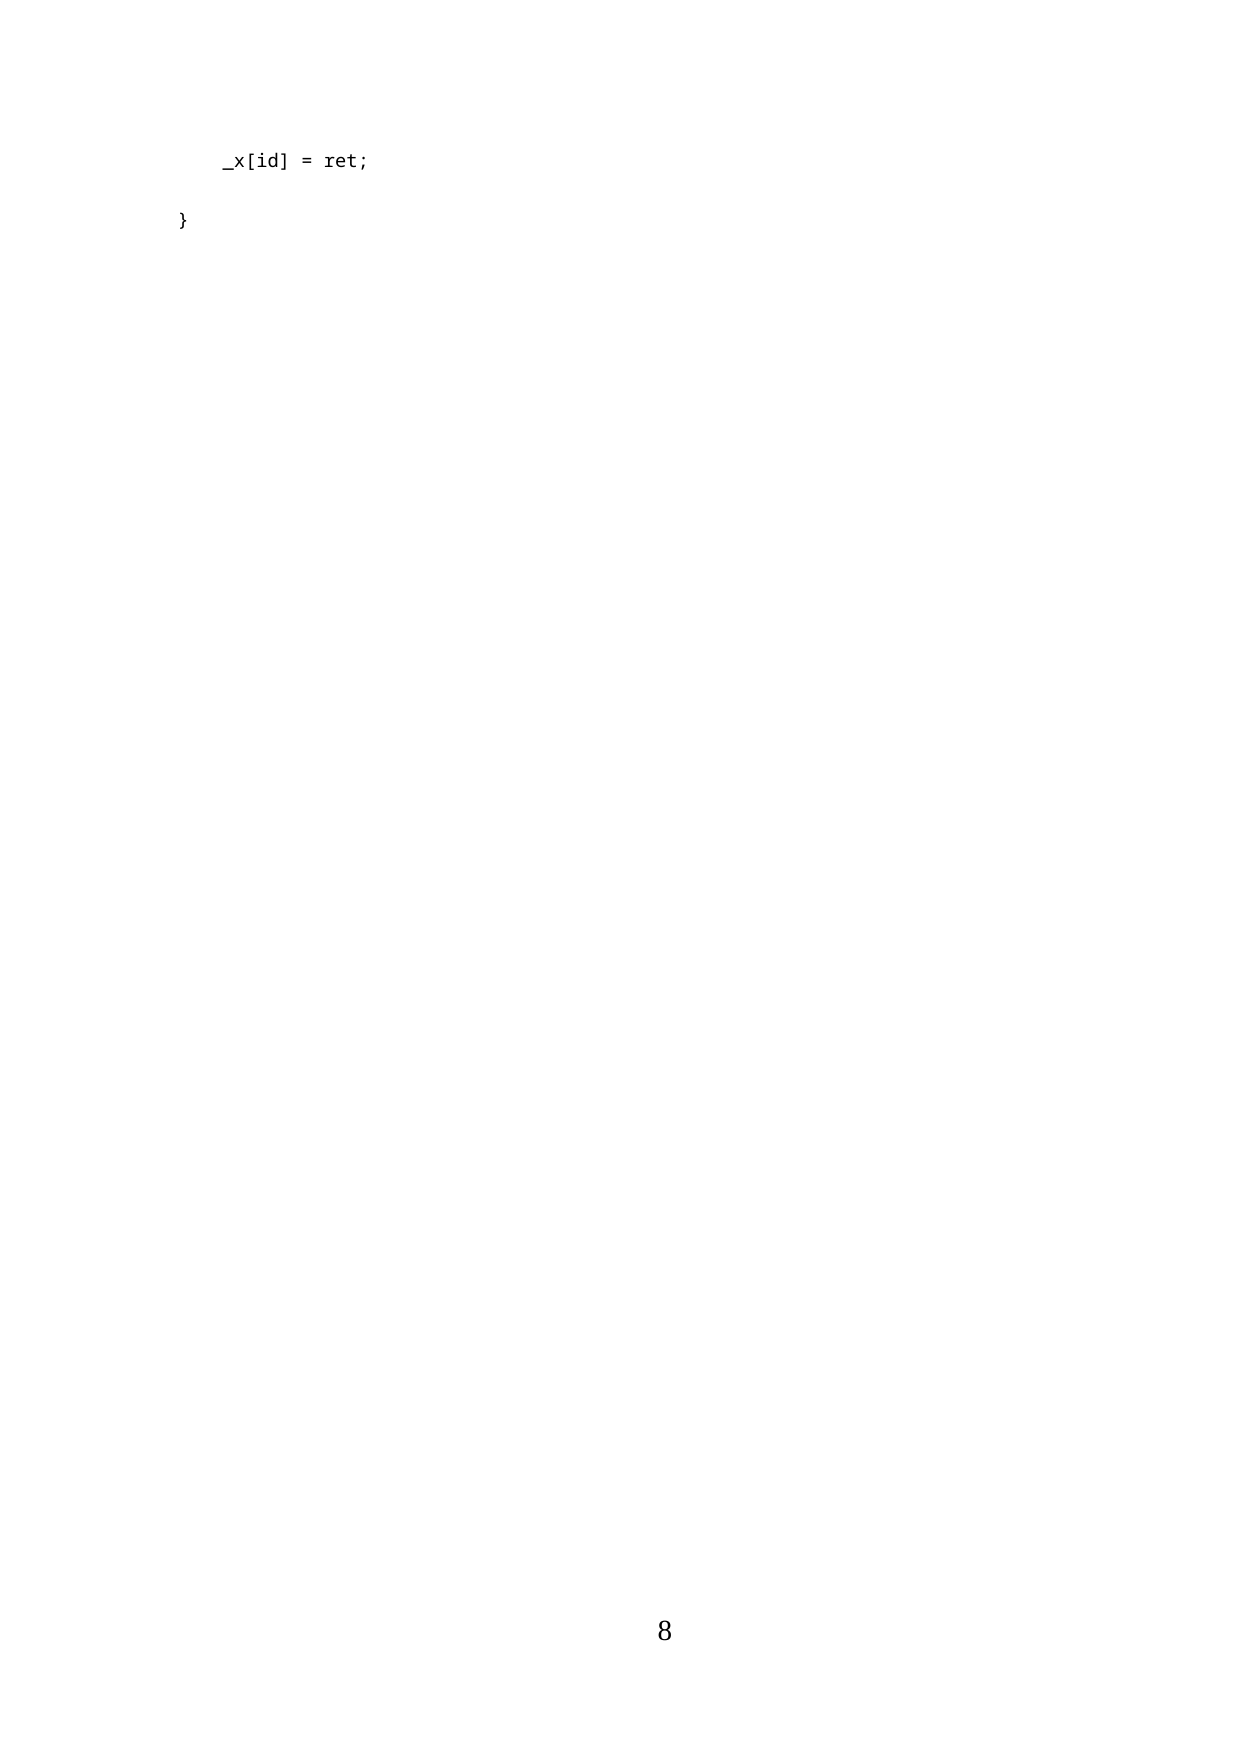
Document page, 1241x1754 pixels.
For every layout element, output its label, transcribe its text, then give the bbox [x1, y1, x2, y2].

text } [177, 206, 1152, 231]
text _x[id] = ret; [177, 147, 1152, 173]
